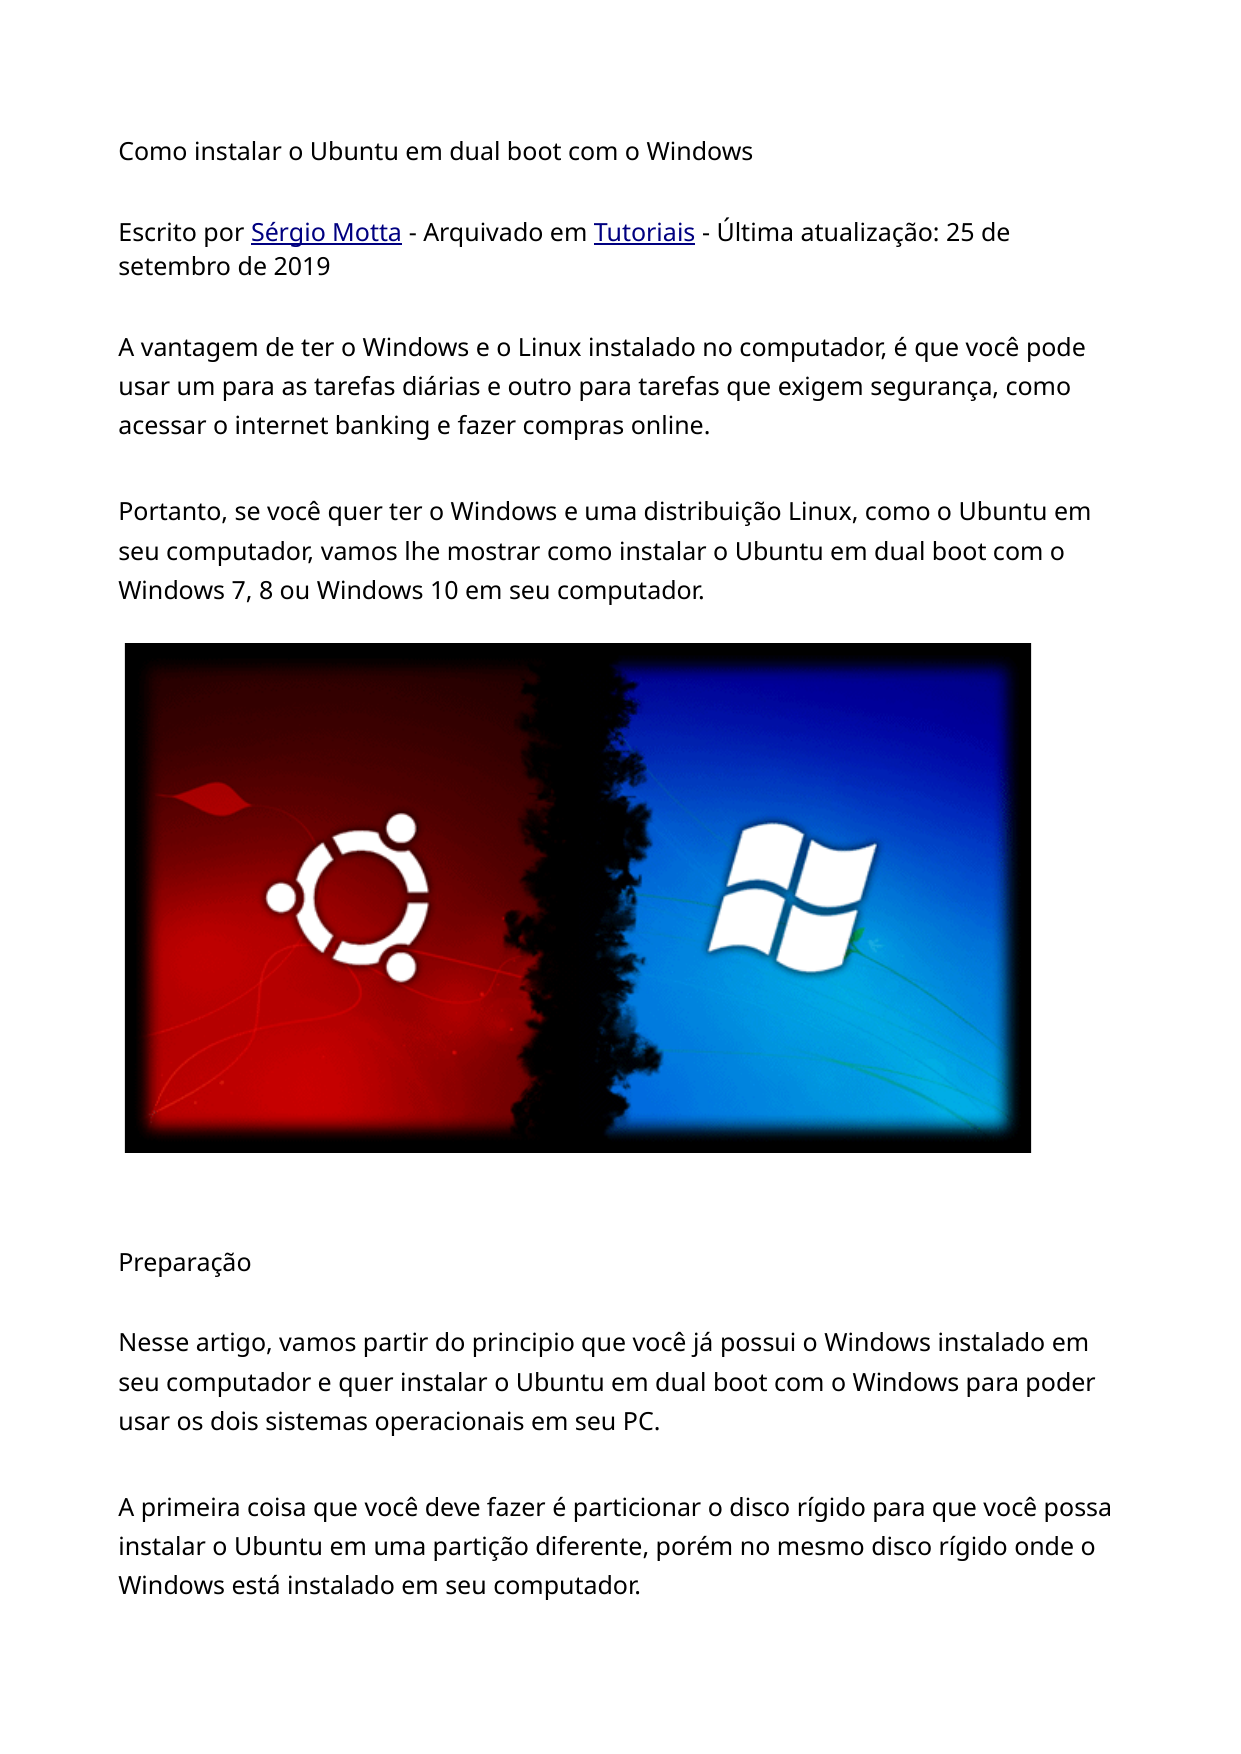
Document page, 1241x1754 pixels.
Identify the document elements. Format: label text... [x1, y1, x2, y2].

text A vantagem de ter o Windows e o Linux instalado no computador, é que você pode usar um para as tarefas diárias e outro para tarefas que exigem segurança, como acessar o internet banking e fazer compras online. [118, 330, 1122, 442]
picture [124, 643, 1032, 1153]
text Portanto, se você quer ter o Windows e uma distribuição Linux, como o Ubuntu em seu computador, vamos lhe mostrar como instalar o Ubuntu em dual boot com o Windows 7, 8 ou Windows 10 em seu computador. [118, 494, 1122, 606]
subtitle Escrito por Sérgio Motta - Arquivado em Tutoriais - Última atualização: 25 de setembro de 2019 [118, 215, 1122, 283]
subtitle Como instalar o Ubuntu em dual boot com o Windows [118, 134, 1122, 168]
subtitle Preparação [118, 1244, 1122, 1278]
text A primeira coisa que você deve fazer é particionar o disco rígido para que você possa instalar o Ubuntu em uma partição diferente, porém no mesmo disco rígido onde o Windows está instalado em seu computador. [118, 1489, 1122, 1602]
text Nesse artigo, vamos partir do principio que você já possui o Windows instalado em seu computador e quer instalar o Ubuntu em dual boot com o Windows para poder usar os dois sistemas operacionais em seu PC. [118, 1325, 1122, 1437]
